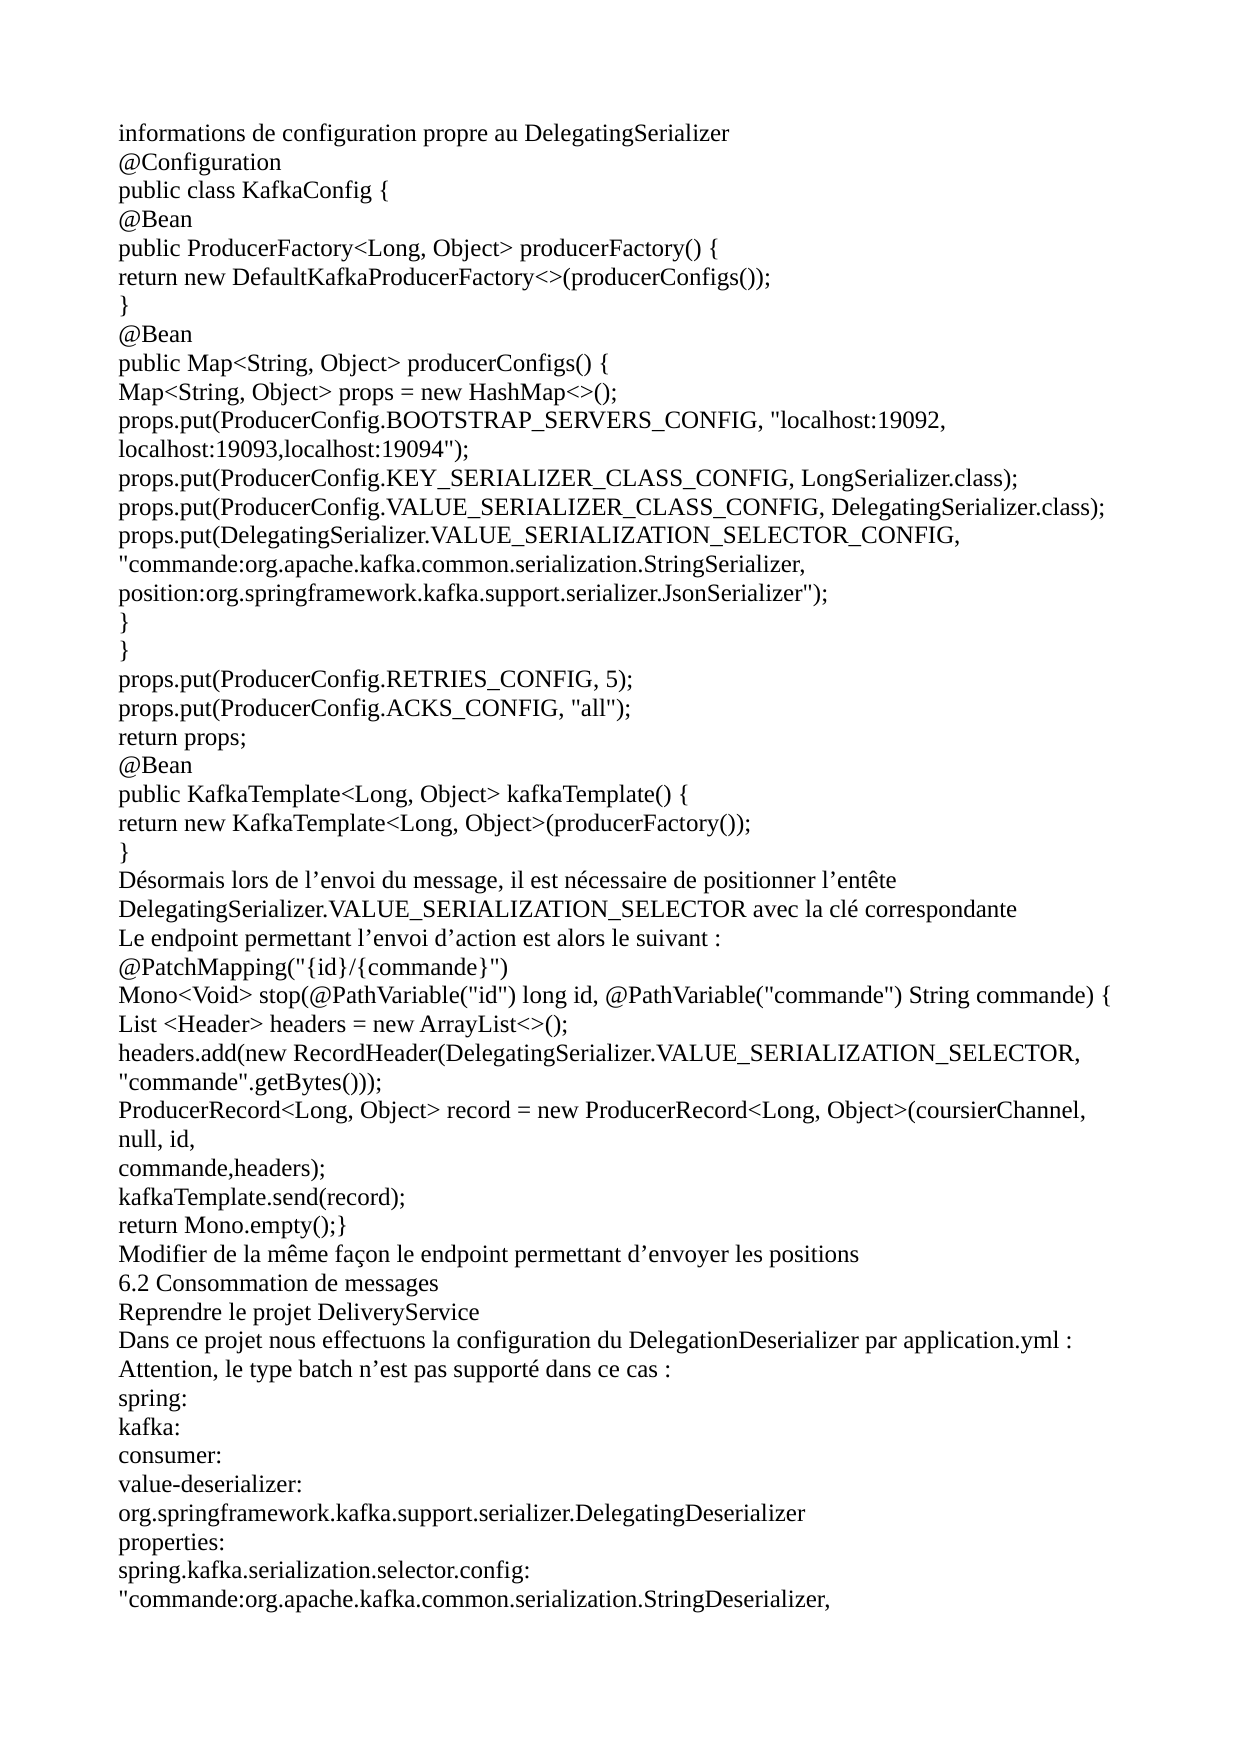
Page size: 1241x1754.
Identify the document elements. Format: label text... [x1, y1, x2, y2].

text consumer: [118, 1441, 1122, 1469]
text properties: [118, 1527, 1122, 1556]
text Le endpoint permettant l’envoi d’action est alors le suivant : [118, 923, 1122, 952]
text Reprendre le projet DeliveryService [118, 1297, 1122, 1326]
text public KafkaTemplate<Long, Object> kafkaTemplate() { [118, 779, 1122, 808]
text Dans ce projet nous effectuons la configuration du DelegationDeserializer par application.yml : [118, 1326, 1122, 1354]
text return props; [118, 722, 1122, 751]
text props.put(ProducerConfig.KEY_SERIALIZER_CLASS_CONFIG, LongSerializer.class); [118, 463, 1122, 492]
text informations de configuration propre au DelegatingSerializer [118, 118, 1122, 147]
text 6.2 Consommation de messages [118, 1268, 1122, 1297]
text DelegatingSerializer.VALUE_SERIALIZATION_SELECTOR avec la clé correspondante [118, 894, 1122, 923]
text } [118, 607, 1122, 636]
text position:org.springframework.kafka.support.serializer.JsonSerializer"); [118, 578, 1122, 607]
text kafka: [118, 1412, 1122, 1441]
text spring.kafka.serialization.selector.config: [118, 1556, 1122, 1584]
text props.put(ProducerConfig.RETRIES_CONFIG, 5); [118, 664, 1122, 693]
text } [118, 636, 1122, 664]
text } [118, 291, 1122, 319]
text commande,headers); [118, 1153, 1122, 1182]
text "commande".getBytes())); [118, 1067, 1122, 1096]
text ProducerRecord<Long, Object> record = new ProducerRecord<Long, Object>(coursierChannel, null, id, [118, 1096, 1122, 1153]
text return Mono.empty();} [118, 1211, 1122, 1239]
text Map<String, Object> props = new HashMap<>(); [118, 377, 1122, 406]
text return new KafkaTemplate<Long, Object>(producerFactory()); [118, 808, 1122, 837]
text List <Header> headers = new ArrayList<>(); [118, 1009, 1122, 1038]
text "commande:org.apache.kafka.common.serialization.StringSerializer, [118, 549, 1122, 578]
text @Bean [118, 319, 1122, 348]
text Désormais lors de l’envoi du message, il est nécessaire de positionner l’entête [118, 866, 1122, 894]
text public class KafkaConfig { [118, 176, 1122, 204]
text } [118, 837, 1122, 866]
text public ProducerFactory<Long, Object> producerFactory() { [118, 233, 1122, 262]
text @Bean [118, 204, 1122, 233]
text Mono<Void> stop(@PathVariable("id") long id, @PathVariable("commande") String commande) { [118, 981, 1122, 1009]
text props.put(ProducerConfig.ACKS_CONFIG, "all"); [118, 693, 1122, 722]
text public Map<String, Object> producerConfigs() { [118, 348, 1122, 377]
text kafkaTemplate.send(record); [118, 1182, 1122, 1211]
text headers.add(new RecordHeader(DelegatingSerializer.VALUE_SERIALIZATION_SELECTOR, [118, 1038, 1122, 1067]
text props.put(ProducerConfig.VALUE_SERIALIZER_CLASS_CONFIG, DelegatingSerializer.class); [118, 492, 1122, 521]
text Attention, le type batch n’est pas supporté dans ce cas : [118, 1354, 1122, 1383]
text value-deserializer: [118, 1469, 1122, 1498]
text "commande:org.apache.kafka.common.serialization.StringDeserializer, [118, 1584, 1122, 1613]
text localhost:19093,localhost:19094"); [118, 434, 1122, 463]
text Modifier de la même façon le endpoint permettant d’envoyer les positions [118, 1239, 1122, 1268]
text @Bean [118, 751, 1122, 779]
text @Configuration [118, 147, 1122, 176]
text props.put(ProducerConfig.BOOTSTRAP_SERVERS_CONFIG, "localhost:19092, [118, 406, 1122, 434]
text @PatchMapping("{id}/{commande}") [118, 952, 1122, 981]
text spring: [118, 1383, 1122, 1412]
text return new DefaultKafkaProducerFactory<>(producerConfigs()); [118, 262, 1122, 291]
text org.springframework.kafka.support.serializer.DelegatingDeserializer [118, 1498, 1122, 1527]
text props.put(DelegatingSerializer.VALUE_SERIALIZATION_SELECTOR_CONFIG, [118, 521, 1122, 549]
